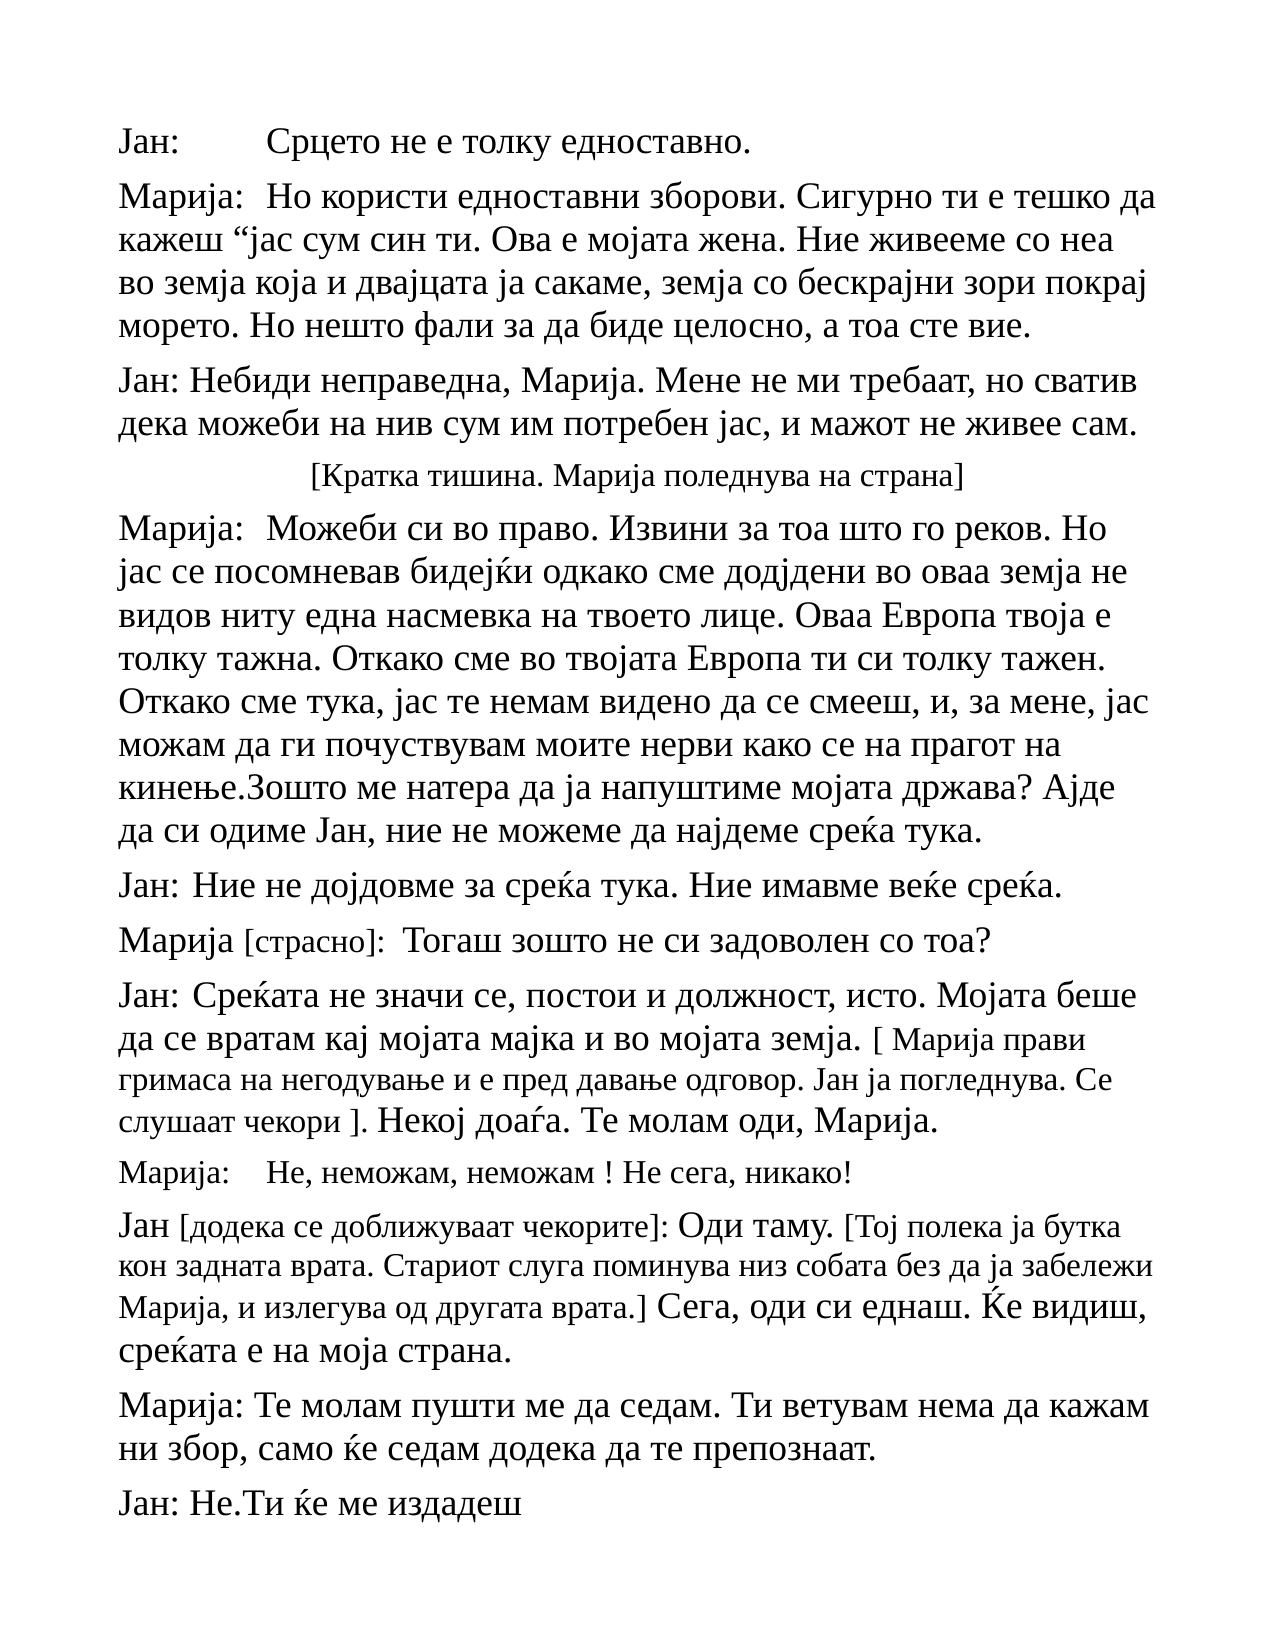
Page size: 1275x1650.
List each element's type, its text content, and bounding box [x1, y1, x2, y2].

text Марија: Те молам пушти ме да седам. Ти ветувам нема да кажам ни збор, само ќе седам додека да те препознаат. [118, 1382, 1157, 1468]
text Јан: Небиди неправедна, Марија. Мене не ми требаат, но сватив дека можеби на нив сум им потребен јас, и мажот не живее сам. [118, 357, 1157, 444]
text Марија: Не, неможам, неможам ! Не сега, никако! [118, 1152, 1157, 1191]
text Јан: Срцето не е толку едноставно. [118, 118, 1157, 161]
text [Кратка тишина. Марија поледнува на страна] [118, 456, 1157, 494]
text Марија: Можеби си во право. Извини за тоа што го реков. Но јас се посомневав бидејќи одкако сме додјдени во оваа земја не видов ниту една насмевка на твоето лице. Оваа Европа твоја е толку тажна. Откако сме во твојата Европа ти си толку тажен. Откако сме тука, јас те немам видено да се смееш, и, за мене, јас можам да ги почуствувам моите нерви како се на прагот на кинење.Зошто ме натера да ја напуштиме мојата држава? Ајде да си одиме Јан, ние не можеме да најдеме среќа тука. [118, 506, 1157, 851]
text Јан [додека се доближуваат чекорите]: Оди таму. [Тој полека ја бутка кон задната врата. Стариот слуга поминува низ собата без да ја забележи Марија, и излегува од другата врата.] Сега, оди си еднаш. Ќе видиш, среќата е на моја страна. [118, 1202, 1157, 1370]
text Марија [страсно]: Тогаш зошто не си задоволен со тоа? [118, 918, 1157, 961]
text Јан: Среќата не значи се, постои и должност, исто. Мојата беше да се вратам кај мојата мајка и во мојата земја. [ Марија прави гримаса на негодување и е пред давање одговор. Јан ја погледнува. Се слушаат чекори ]. Некој доаѓа. Те молам оди, Марија. [118, 973, 1157, 1140]
text Јан: Не.Ти ќе ме издадеш [118, 1480, 1157, 1523]
text Јан: Ние не дојдовме за среќа тука. Ние имавме веќе среќа. [118, 863, 1157, 906]
text Марија: Но користи едноставни зборови. Сигурно ти е тешко да кажеш “јас сум син ти. Ова е мојата жена. Ние живееме со неа во земја која и двајцата ја сакаме, земја со бескрајни зори покрај морето. Но нешто фали за да биде целосно, а тоа сте вие. [118, 173, 1157, 346]
